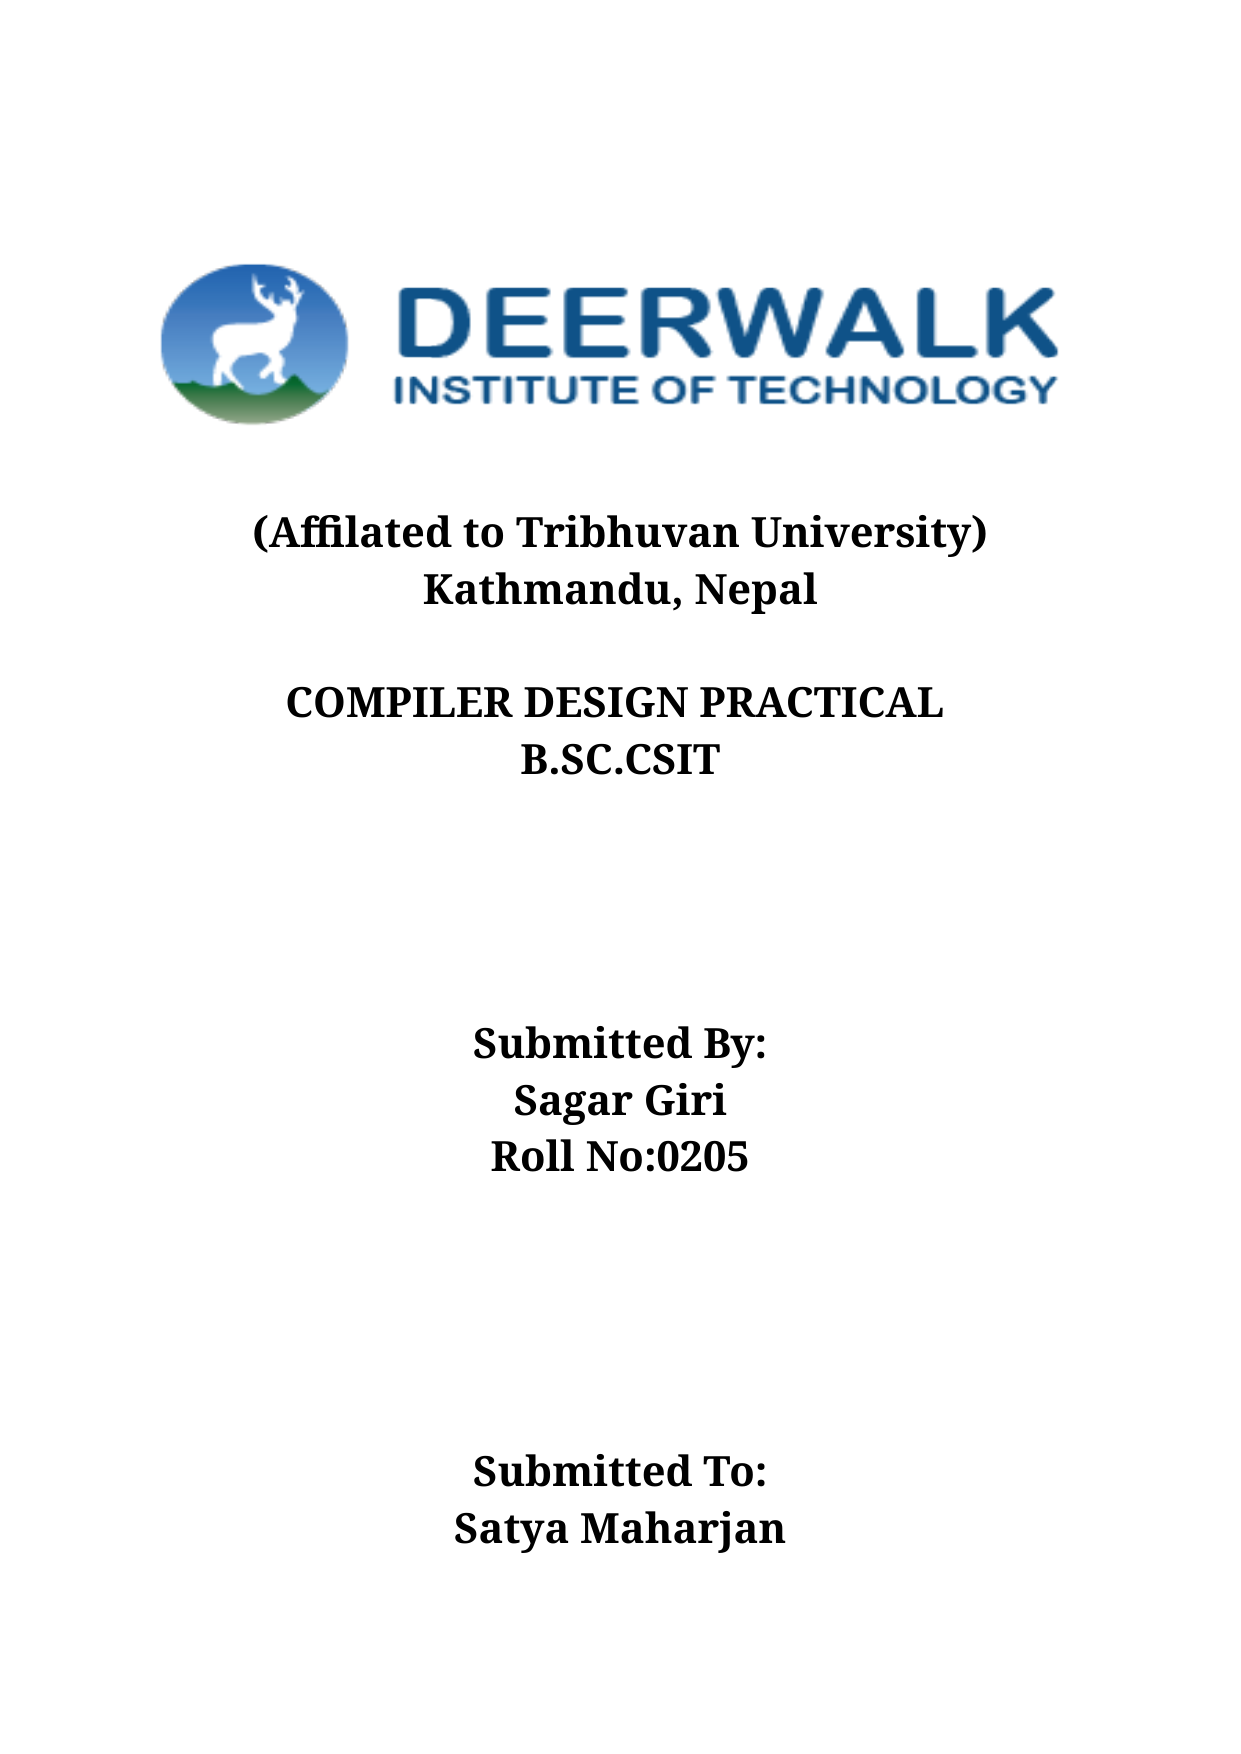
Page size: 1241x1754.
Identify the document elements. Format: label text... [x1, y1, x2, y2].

text Satya Maharjan [118, 1499, 1122, 1556]
text Submitted By: [118, 1014, 1122, 1071]
text Kathmandu, Nepal [118, 559, 1122, 616]
text COMPILER DESIGN PRACTICAL [118, 673, 1122, 730]
text (Affilated to Tribhuvan University) [118, 503, 1122, 559]
picture [123, 204, 1117, 503]
text B.SC.CSIT [118, 730, 1122, 787]
text Submitted To: [118, 1442, 1122, 1499]
text Sagar Giri [118, 1071, 1122, 1127]
text Roll No:0205 [118, 1127, 1122, 1184]
